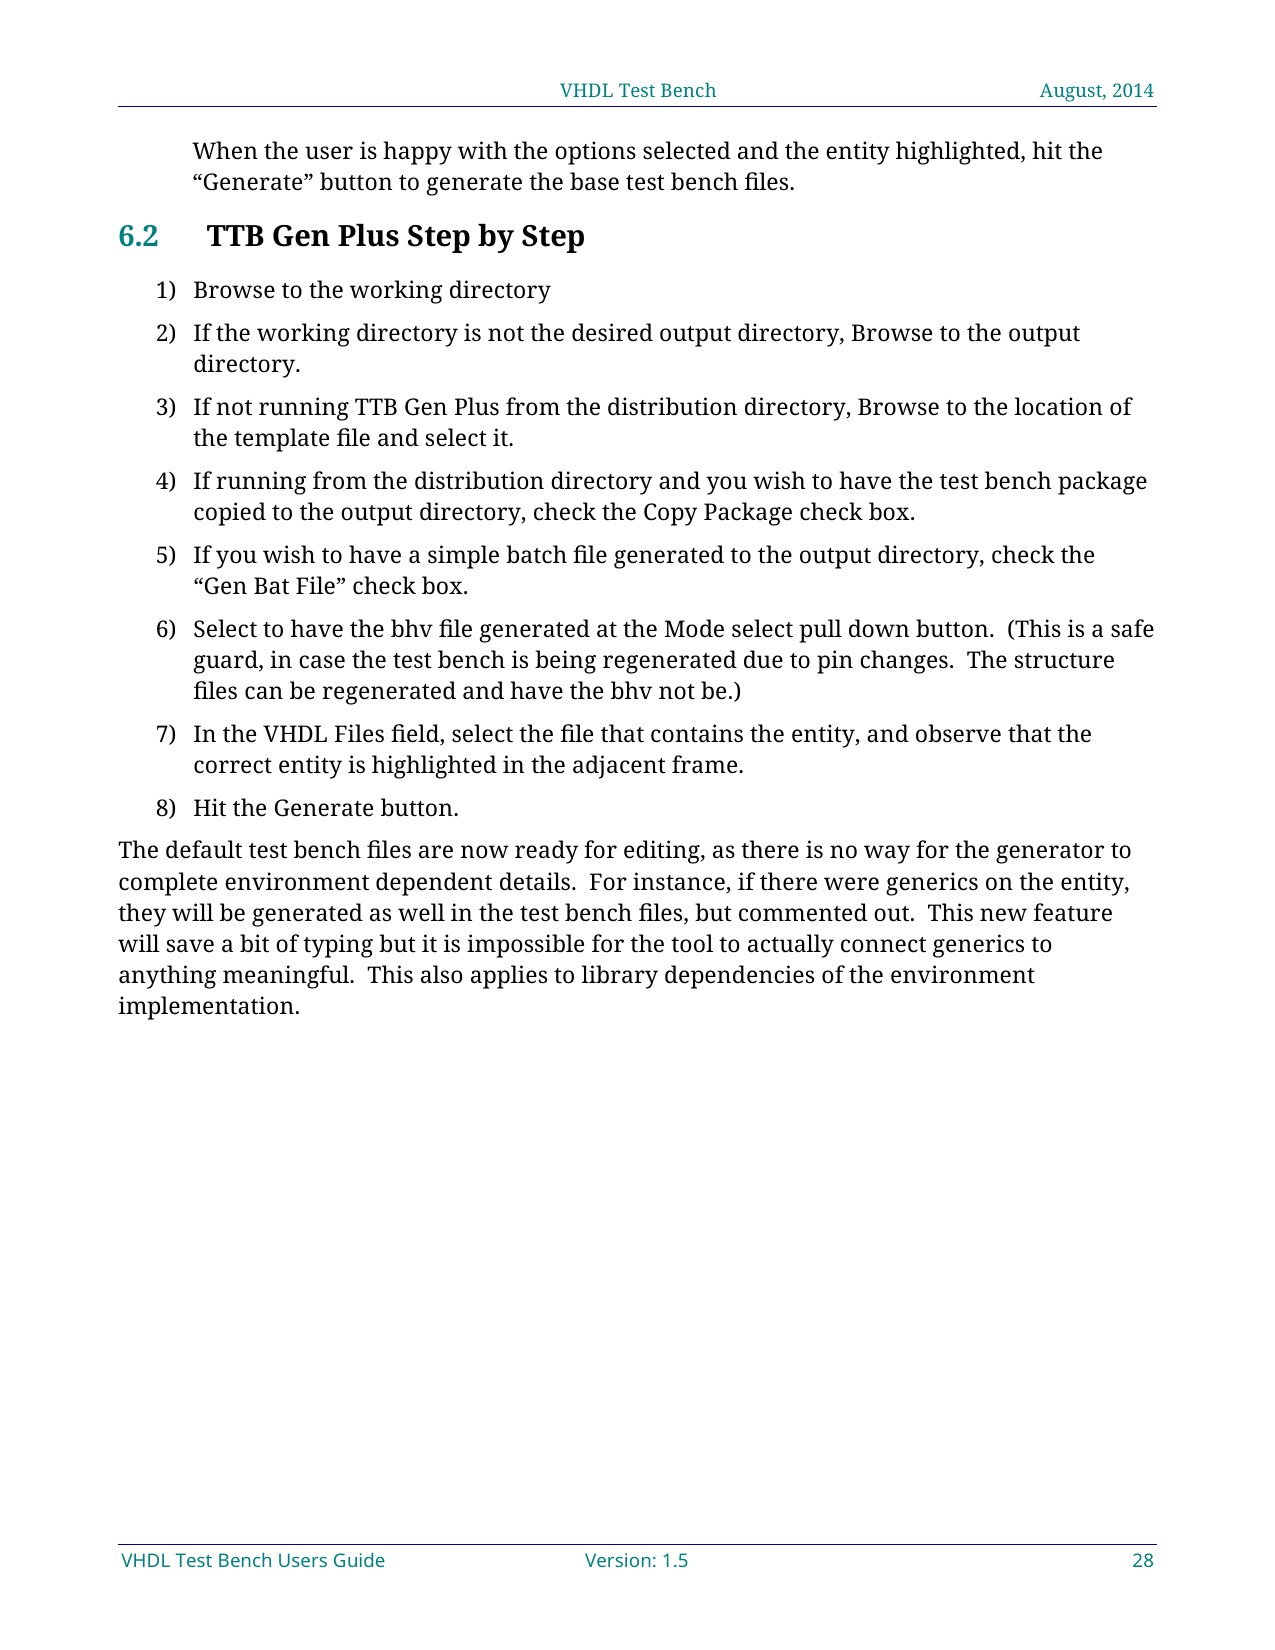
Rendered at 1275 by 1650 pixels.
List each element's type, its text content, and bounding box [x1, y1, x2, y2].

list Hit the Generate button. [156, 791, 1157, 822]
subtitle TTB Gen Plus Step by Step [118, 216, 1157, 255]
text When the user is happy with the options selected and the entity highlighted, hit the “Generate” button to generate the base test bench files. [192, 135, 1157, 197]
list In the VHDL Files field, select the file that contains the entity, and observe that the correct entity is highlighted in the adjacent frame. [156, 717, 1157, 779]
text The default test bench files are now ready for editing, as there is no way for the generator to complete environment dependent details. For instance, if there were generics on the entity, they will be generated as well in the test bench files, but commented out. This new feature will save a bit of typing but it is impossible for the tool to actually connect generics to anything meaningful. This also applies to library dependencies of the environment implementation. [118, 834, 1157, 1021]
list Select to have the bhv file generated at the Mode select pull down button. (This is a safe guard, in case the test bench is being regenerated due to pin changes. The structure files can be regenerated and have the bhv not be.) [156, 612, 1157, 706]
list If running from the distribution directory and you wish to have the test bench package copied to the output directory, check the Copy Package check box. [156, 464, 1157, 527]
list If the working directory is not the desired output directory, Browse to the output directory. [156, 317, 1157, 379]
list If not running TTB Gen Plus from the distribution directory, Browse to the location of the template file and select it. [156, 391, 1157, 453]
list If you wish to have a simple batch file generated to the output directory, check the “Gen Bat File” check box. [156, 538, 1157, 601]
list Browse to the working directory [156, 274, 1157, 305]
